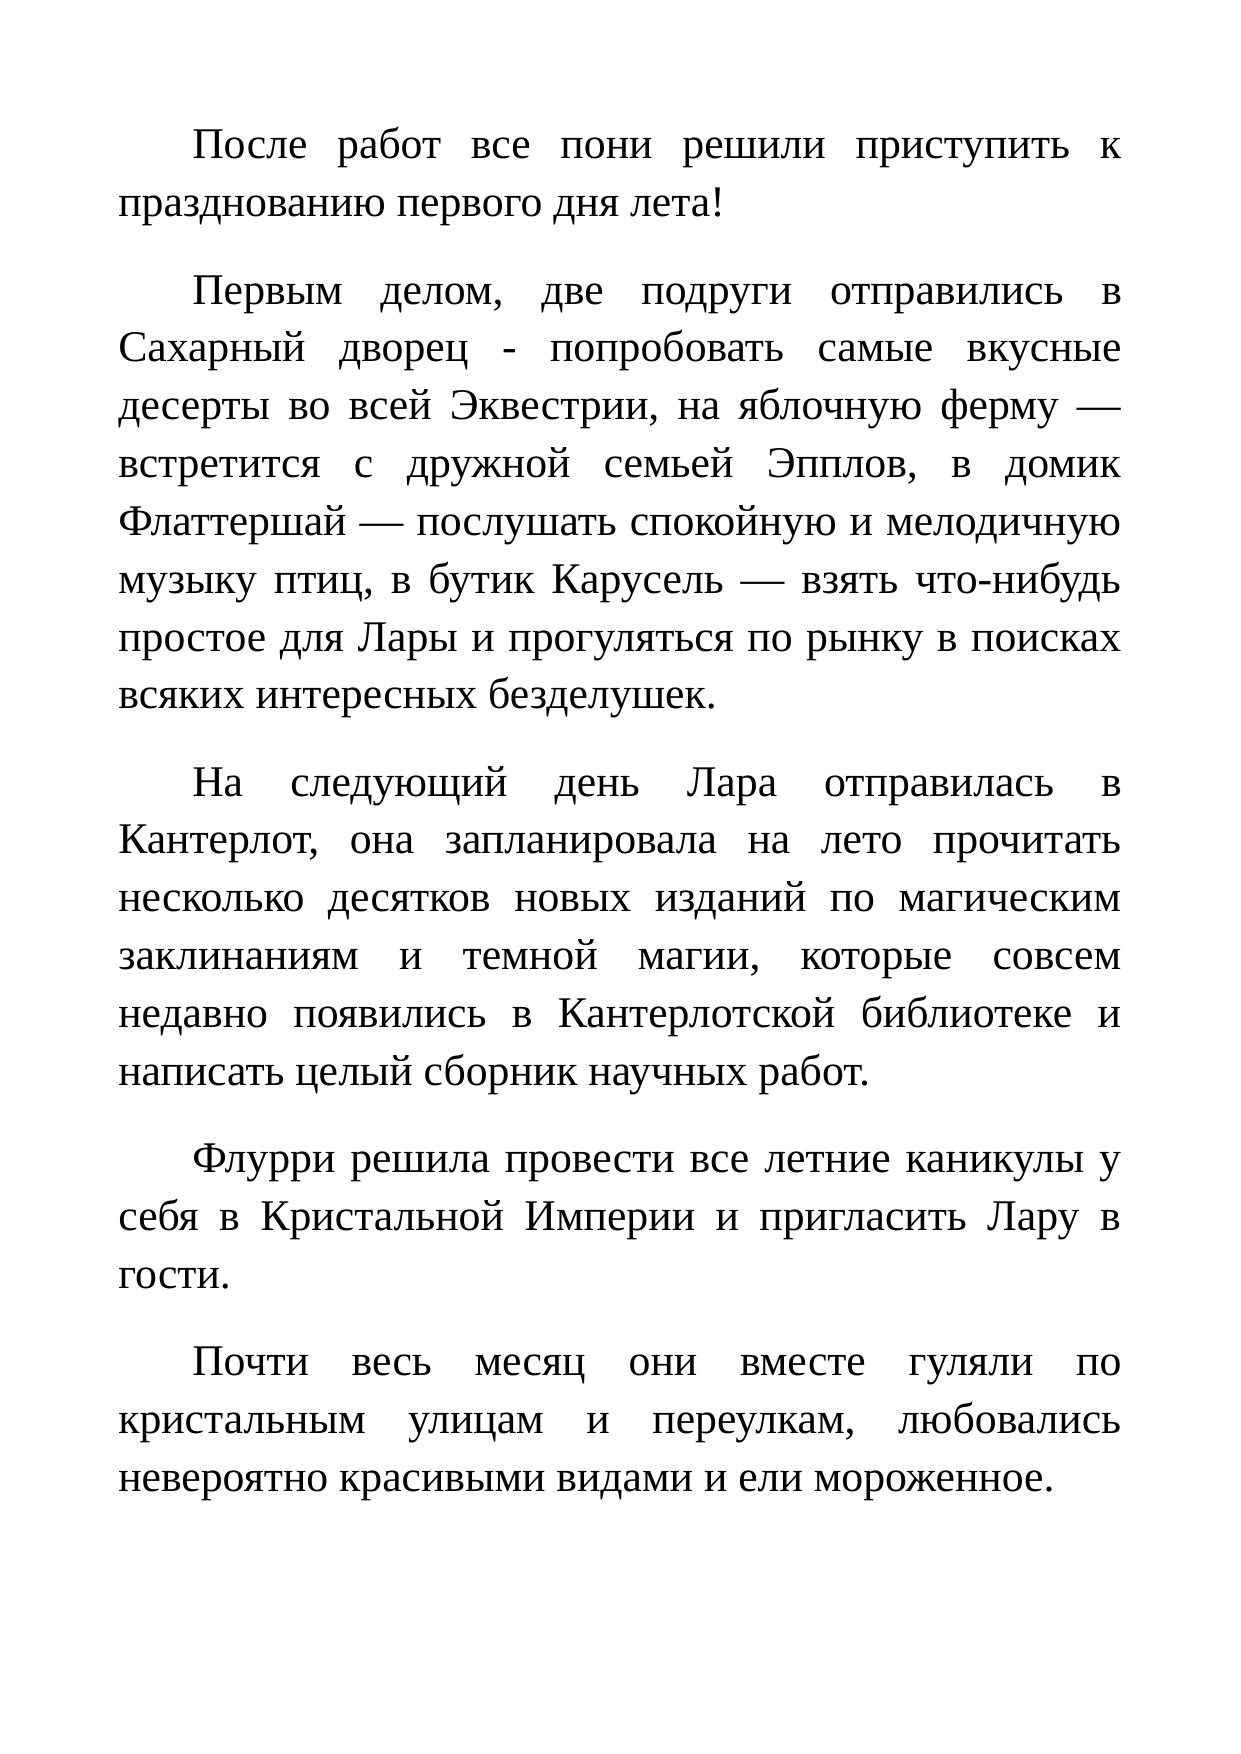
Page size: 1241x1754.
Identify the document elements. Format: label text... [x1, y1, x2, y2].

text Почти весь месяц они вместе гуляли по кристальным улицам и переулкам, любовались невероятно красивыми видами и ели мороженное. [118, 1334, 1122, 1500]
text После работ все пони решили приступить к празднованию первого дня лета! [118, 118, 1122, 226]
text На следующий день Лара отправилась в Кантерлот, она запланировала на лето прочитать несколько десятков новых изданий по магическим заклинаниям и темной магии, которые совсем недавно появились в Кантерлотской библиотеке и написать целый сборник научных работ. [118, 755, 1122, 1094]
text Первым делом, две подруги отправились в Сахарный дворец - попробовать самые вкусные десерты во всей Эквестрии, на яблочную ферму — встретится с дружной семьей Эпплов, в домик Флаттершай — послушать спокойную и мелодичную музыку птиц, в бутик Карусель — взять что-нибудь простое для Лары и прогуляться по рынку в поисках всяких интересных безделушек. [118, 263, 1122, 718]
text Флурри решила провести все летние каникулы у себя в Кристальной Империи и пригласить Лару в гости. [118, 1132, 1122, 1297]
